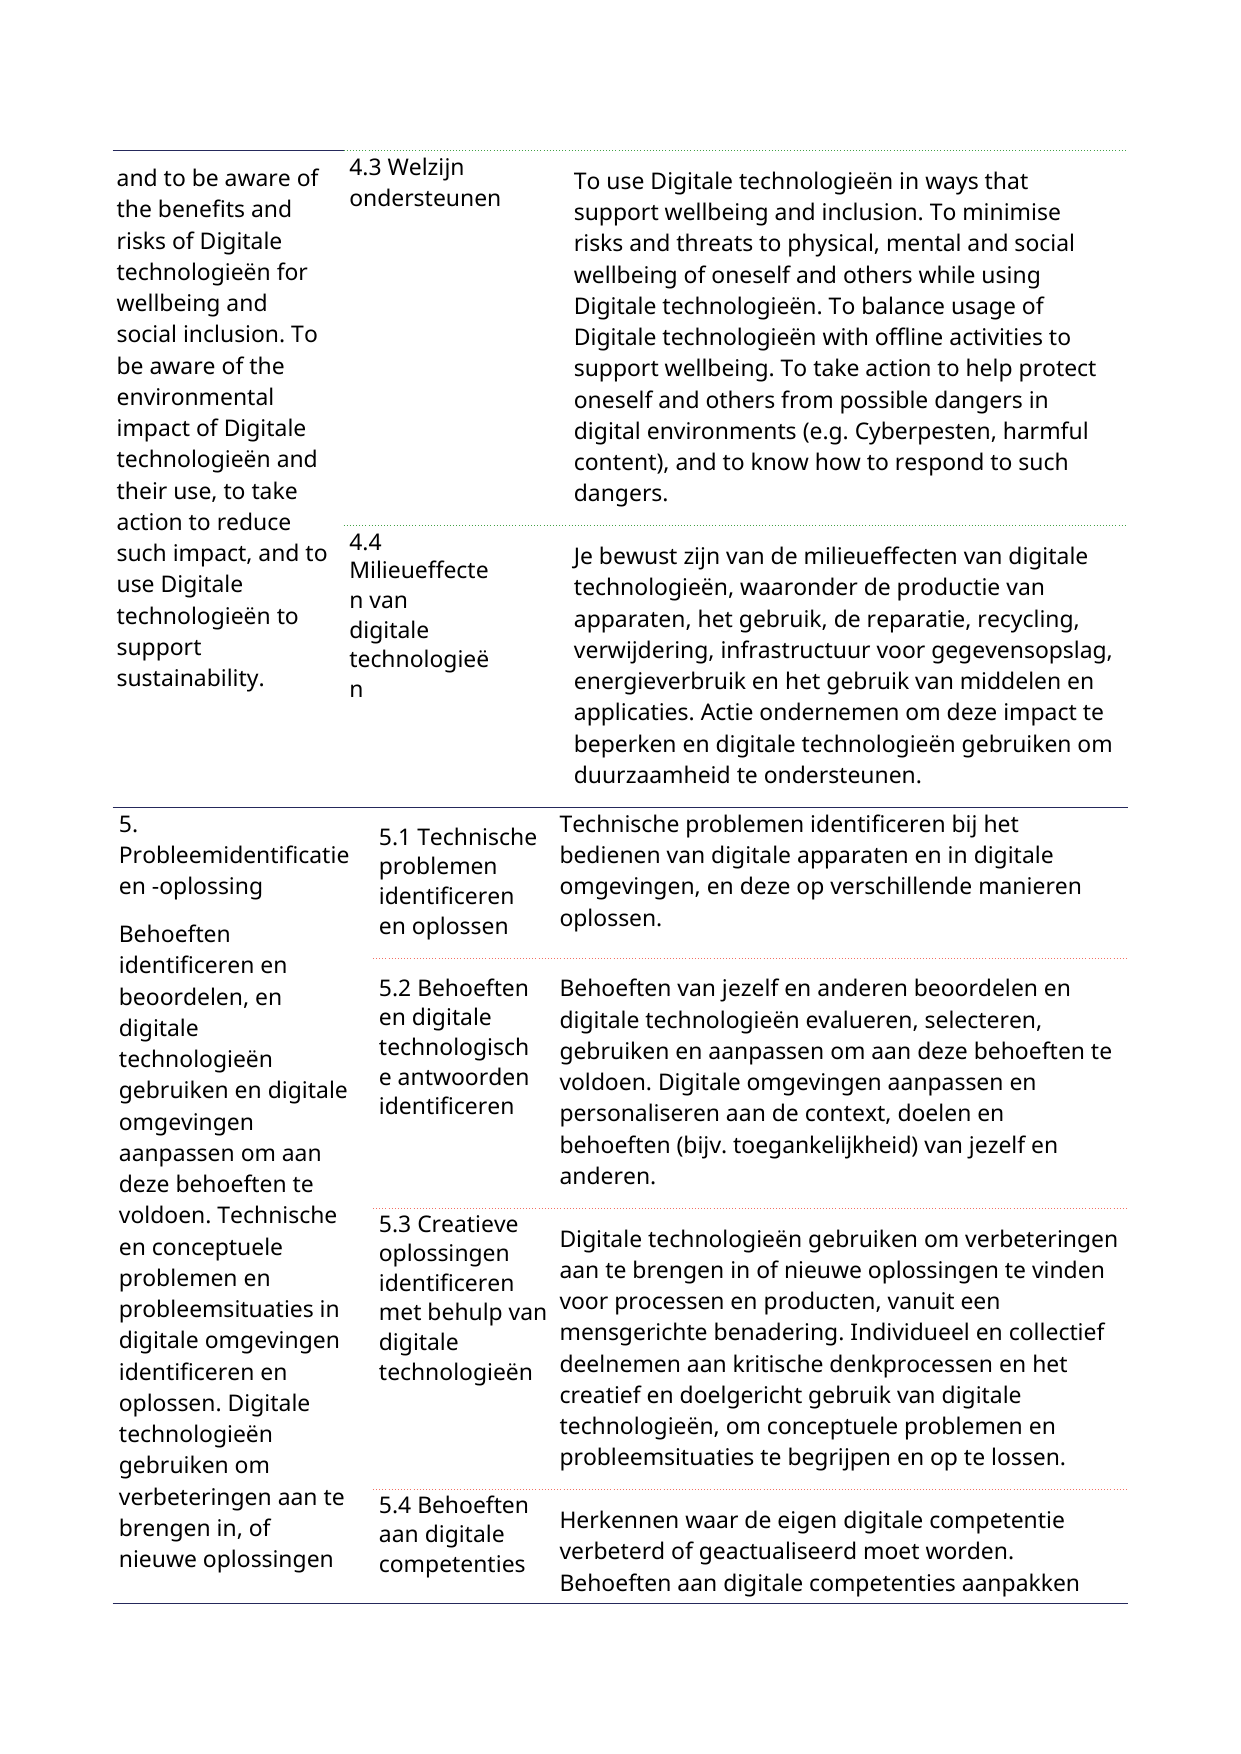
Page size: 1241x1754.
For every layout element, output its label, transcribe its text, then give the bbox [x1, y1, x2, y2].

table_cell Digitale technologieën gebruiken om verbeteringen aan te brengen in of nieuwe oplossingen te vinden voor processen en producten, vanuit een mensgerichte benadering. Individueel en collectief deelnemen aan kritische denkprocessen en het creatief en doelgericht gebruik van digitale technologieën, om conceptuele problemen en probleemsituaties te begrijpen en op te lossen. [549, 1208, 1128, 1489]
table_cell 4.3 Welzijn ondersteunen [344, 150, 564, 525]
table_cell and to be aware of the benefits and risks of Digitale technologieën for wellbeing and social inclusion. To be aware of the environmental impact of Digitale technologieën and their use, to take action to reduce such impact, and to use Digitale technologieën to support sustainability. [116, 151, 343, 807]
table_cell To use Digitale technologieën in ways that support wellbeing and inclusion. To minimise risks and threats to physical, mental and social wellbeing of oneself and others while using Digitale technologieën. To balance usage of Digitale technologieën with offline activities to support wellbeing. To take action to help protect oneself and others from possible dangers in digital environments (e.g. Cyberpesten, harmful content), and to know how to respond to such dangers. [564, 150, 1128, 525]
table_cell Behoeften van jezelf en anderen beoordelen en digitale technologieën evalueren, selecteren, gebruiken en aanpassen om aan deze behoeften te voldoen. Digitale omgevingen aanpassen en personaliseren aan de context, doelen en behoeften (bijv. toegankelijkheid) van jezelf en anderen. [549, 958, 1128, 1208]
table_cell 4.4 Milieueffecten van digitale technologieën [344, 525, 564, 807]
table_cell 5.1 Technische problemen identificeren en oplossen [373, 808, 549, 957]
table_cell Technische problemen identificeren bij het bedienen van digitale apparaten en in digitale omgevingen, en deze op verschillende manieren oplossen. [549, 808, 1128, 957]
table_cell 5.3 Creatieve oplossingen identificeren met behulp van digitale technologieën [373, 1208, 549, 1489]
table_cell [113, 808, 119, 1603]
table_cell 5.2 Behoeften en digitale technologische antwoorden identificeren [373, 958, 549, 1208]
table_cell Je bewust zijn van de milieueffecten van digitale technologieën, waaronder de productie van apparaten, het gebruik, de reparatie, recycling, verwijdering, infrastructuur voor gegevensopslag, energieverbruik en het gebruik van middelen en applicaties. Actie ondernemen om deze impact te beperken en digitale technologieën gebruiken om duurzaamheid te ondersteunen. [564, 525, 1128, 807]
table_cell 5.4 Behoeften aan digitale competenties [373, 1489, 549, 1603]
table_cell 5. Probleemidentificatie en -oplossing Behoeften identificeren en beoordelen, en digitale technologieën gebruiken en digitale omgevingen aanpassen om aan deze behoeften te voldoen. Technische en conceptuele problemen en probleemsituaties in digitale omgevingen identificeren en oplossen. Digitale technologieën gebruiken om verbeteringen aan te brengen in, of nieuwe oplossingen [119, 808, 373, 1603]
table_cell Herkennen waar de eigen digitale competentie verbeterd of geactualiseerd moet worden. Behoeften aan digitale competenties aanpakken [549, 1489, 1128, 1603]
